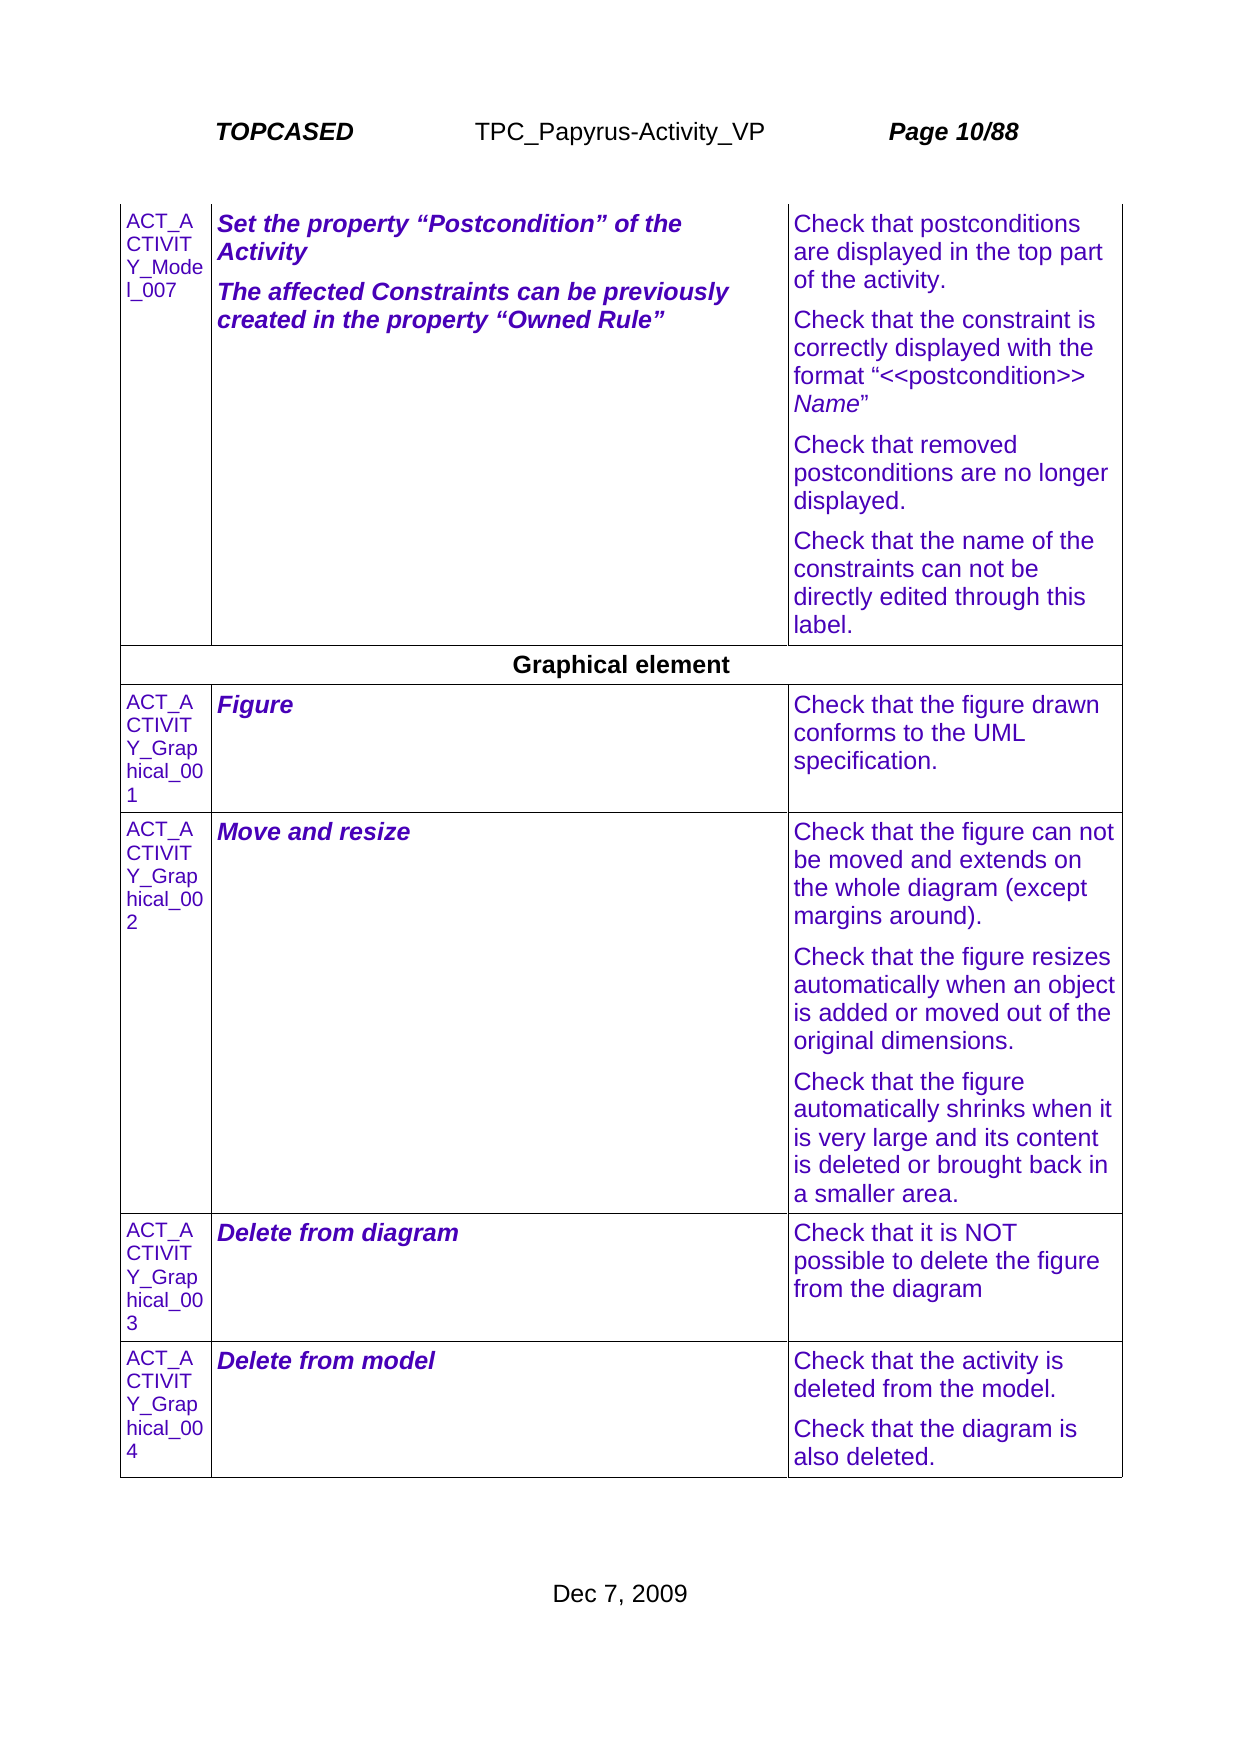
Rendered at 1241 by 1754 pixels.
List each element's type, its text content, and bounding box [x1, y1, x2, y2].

table_cell Check that the figure can not be moved and extends on the whole diagram (except margins around). Check that the figure resizes automatically when an object is added or moved out of the original dimensions. Check that the figure automatically shrinks when it is very large and its content is deleted or brought back in a smaller area. [789, 813, 1122, 1213]
table_cell Graphical element [121, 646, 1122, 684]
table_cell Check that postconditions are displayed in the top part of the activity. Check that the constraint is correctly displayed with the format “<<postcondition>> Name” Check that removed postconditions are no longer displayed. Check that the name of the constraints can not be directly edited through this label. [789, 204, 1122, 645]
table_cell Figure [212, 685, 787, 812]
table_cell Delete from diagram [212, 1214, 787, 1341]
table_cell Check that the figure drawn conforms to the UML specification. [789, 685, 1122, 812]
table_cell Set the property “Postcondition” of the Activity The affected Constraints can be previously created in the property “Owned Rule” [212, 204, 787, 645]
table_cell ACT_ACTIVITY_Graphical_004 [121, 1342, 211, 1477]
table_cell Check that it is NOT possible to delete the figure from the diagram [789, 1214, 1122, 1341]
table_cell ACT_ACTIVITY_Model_007 [121, 204, 211, 645]
table_cell ACT_ACTIVITY_Graphical_002 [121, 813, 211, 1213]
table_cell ACT_ACTIVITY_Graphical_003 [121, 1214, 211, 1341]
table_cell Check that the activity is deleted from the model. Check that the diagram is also deleted. [789, 1342, 1122, 1477]
table_cell Delete from model [212, 1342, 787, 1477]
table_cell Move and resize [212, 813, 787, 1213]
table_cell ACT_ACTIVITY_Graphical_001 [121, 685, 211, 812]
